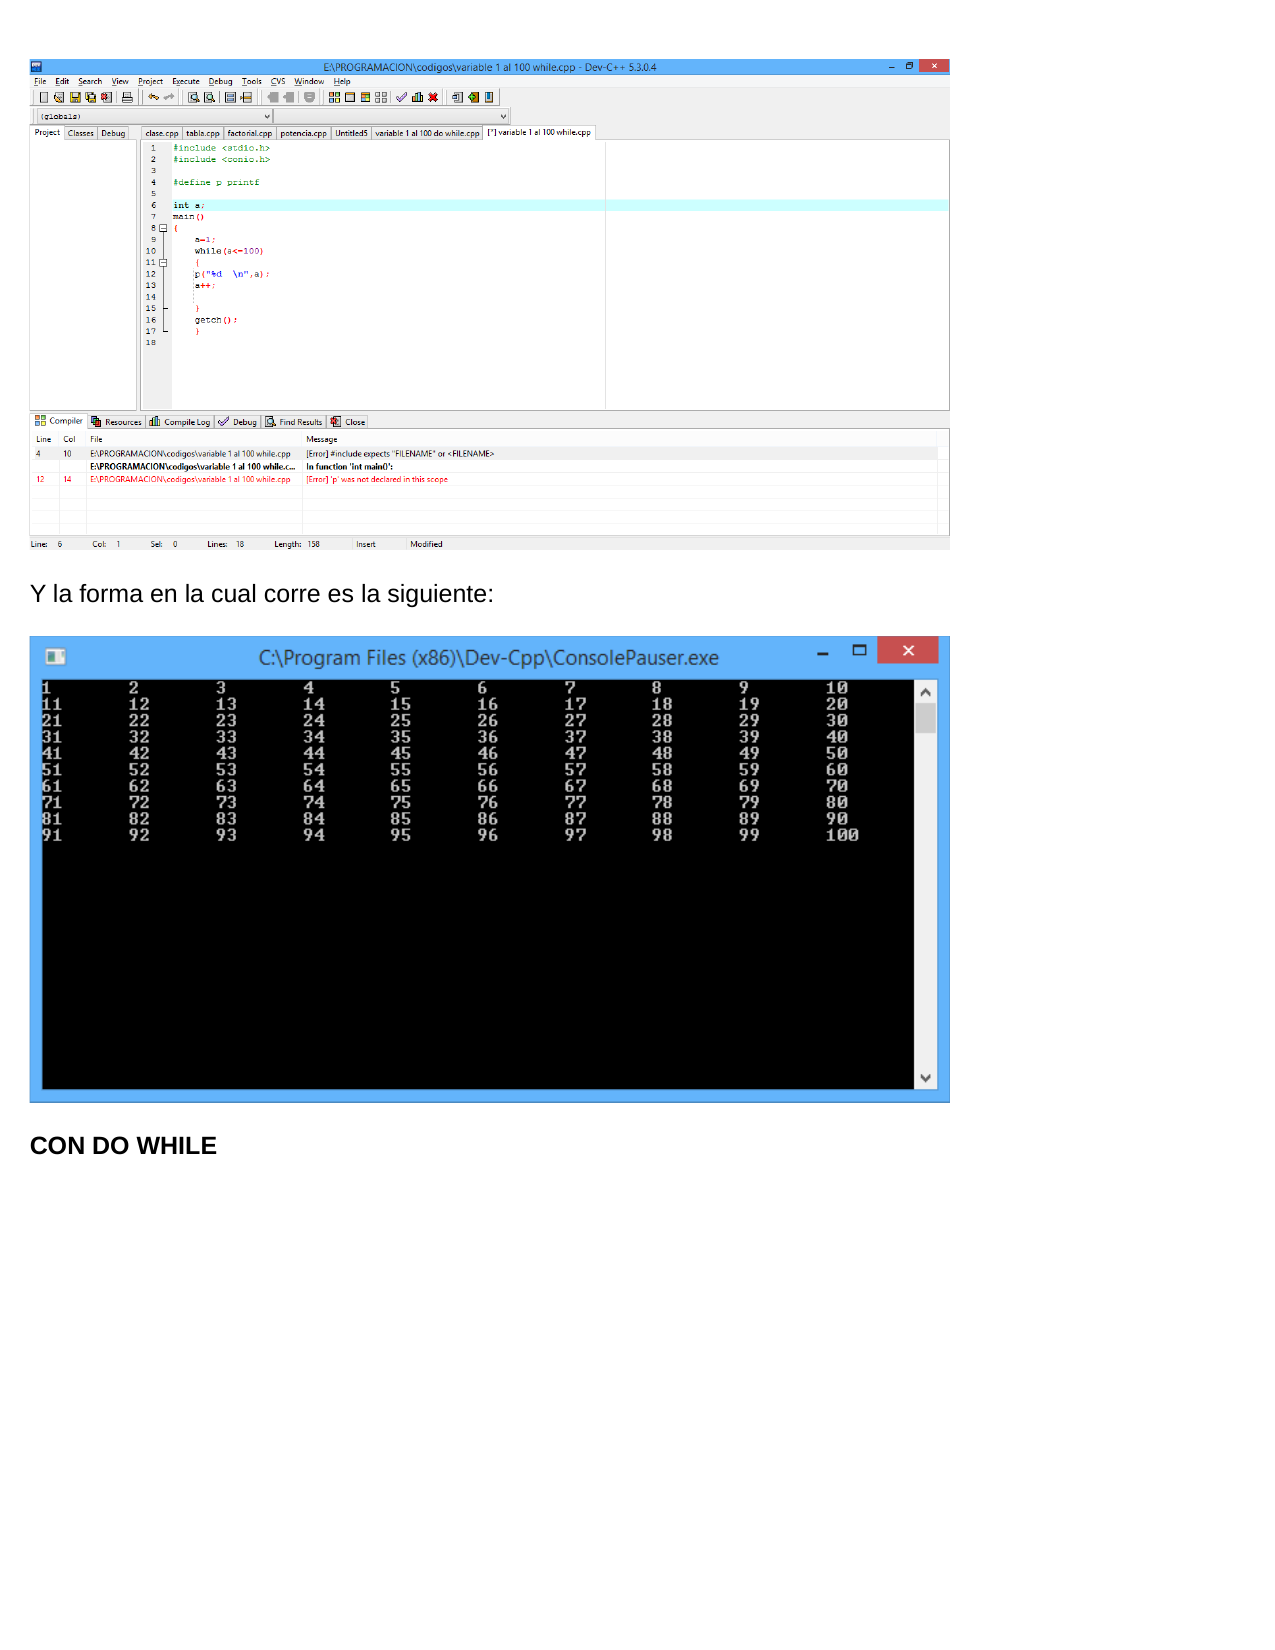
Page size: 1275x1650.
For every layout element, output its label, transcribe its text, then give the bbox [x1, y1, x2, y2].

text Y la forma en la cual corre es la siguiente: [29, 578, 1205, 607]
text CON DO WHILE [29, 1131, 1205, 1160]
